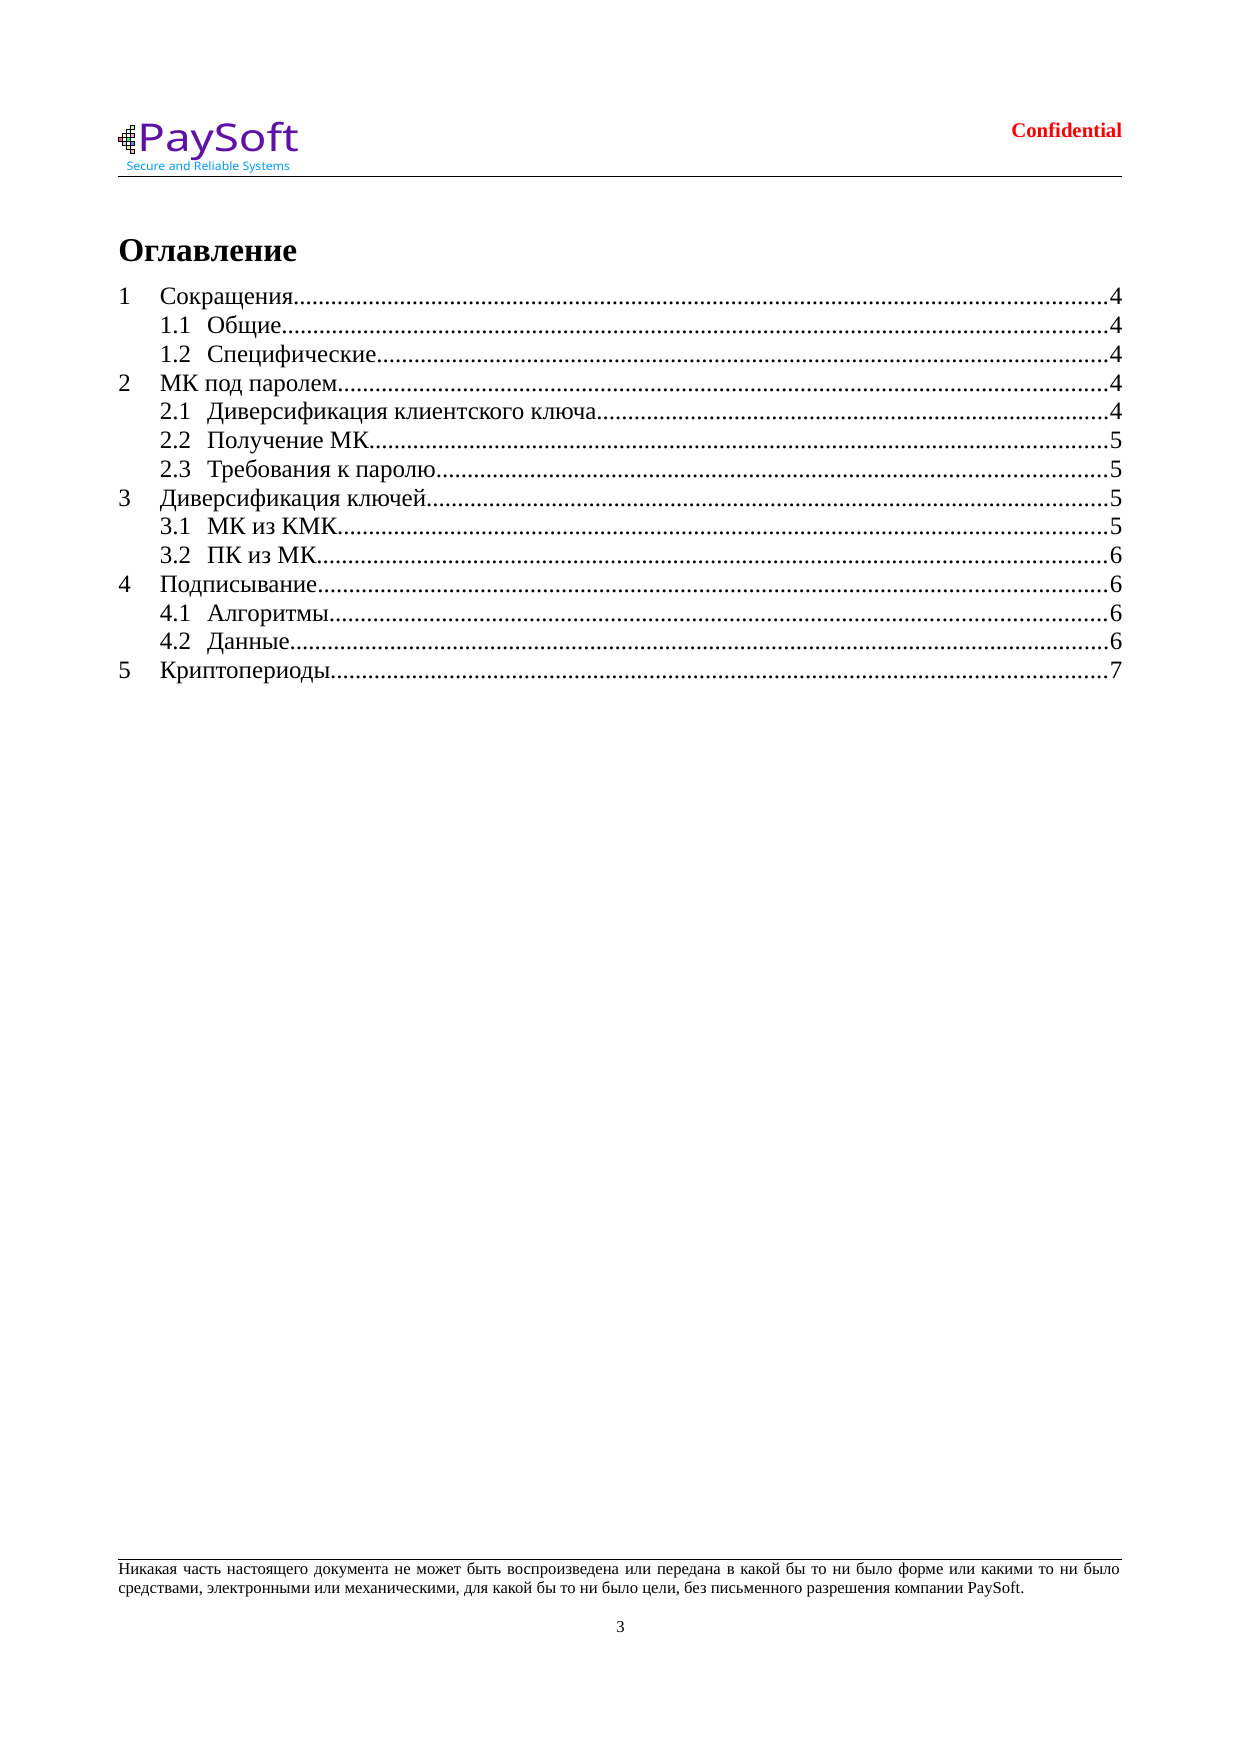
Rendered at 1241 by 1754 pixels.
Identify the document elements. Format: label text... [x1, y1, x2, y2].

text 1.1 Общие 4 [159, 310, 1122, 339]
text 3 Диверсификация ключей 5 [118, 483, 1122, 511]
text 4.2 Данные 6 [159, 626, 1122, 655]
text 3.2 ПК из МК 6 [159, 540, 1122, 569]
text 1.2 Специфические 4 [159, 339, 1122, 368]
subtitle Оглавление [118, 231, 1122, 269]
text 4 Подписывание 6 [118, 569, 1122, 598]
text 1 Сокращения 4 [118, 281, 1122, 310]
text 2.3 Требования к паролю 5 [159, 454, 1122, 483]
text 3.1 МК из КМК 5 [159, 511, 1122, 540]
text 2.1 Диверсификация клиентского ключа 4 [159, 396, 1122, 425]
text 2 МК под паролем 4 [118, 368, 1122, 396]
text 5 Криптопериоды 7 [118, 655, 1122, 684]
text 4.1 Алгоритмы 6 [159, 598, 1122, 626]
text 2.2 Получение МК 5 [159, 425, 1122, 454]
